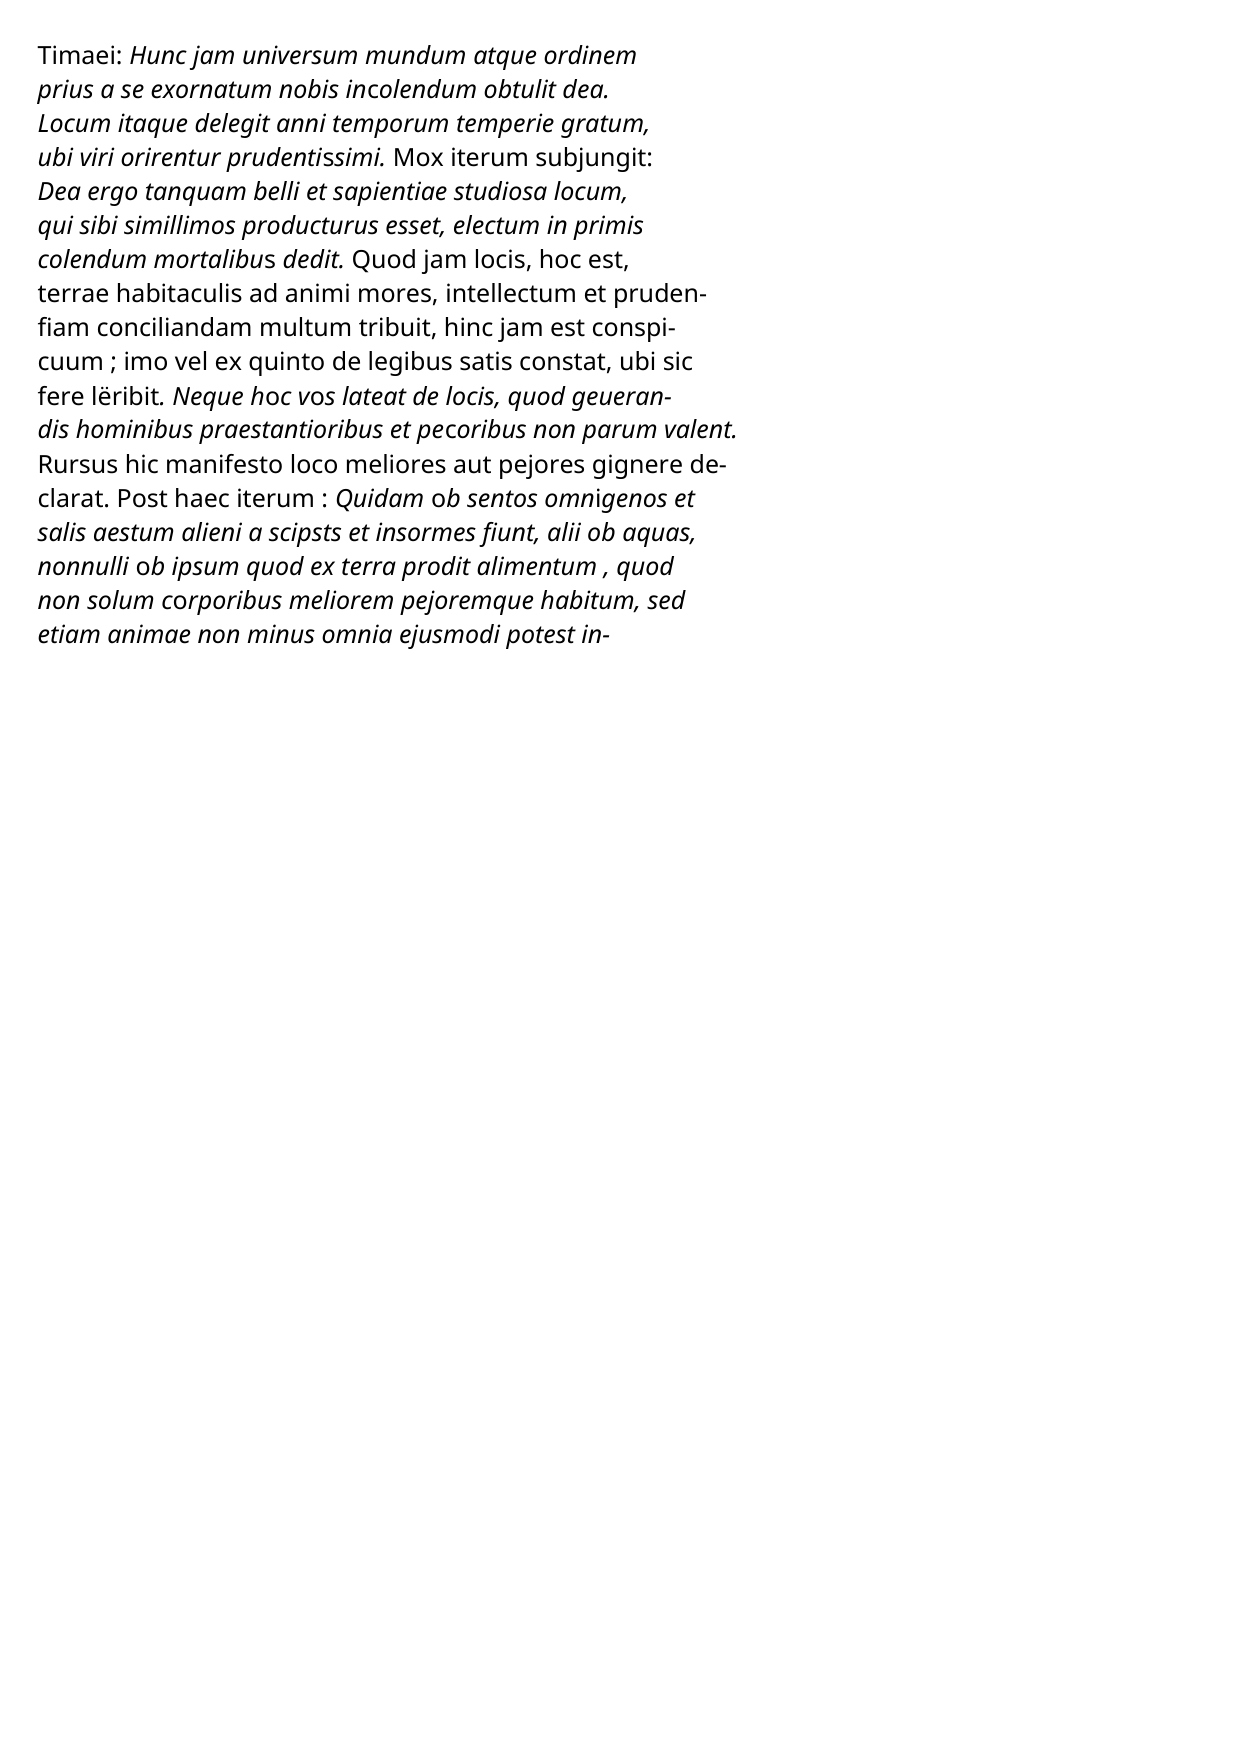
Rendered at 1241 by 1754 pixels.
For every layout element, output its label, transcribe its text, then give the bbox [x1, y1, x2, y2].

text Timaei: Hunc jam universum mundum atque ordinem prius a se exornatum nobis incolendum obtulit dea. Locum itaque delegit anni temporum temperie gratum, ubi viri orirentur prudentissimi. Mox iterum subjungit: Dea ergo tanquam belli et sapientiae studiosa locum, qui sibi simillimos producturus esset, electum in primis colendum mortalibus dedit. Quod jam locis, hoc est, terrae habitaculis ad animi mores, intellectum et pruden- fiam conciliandam multum tribuit, hinc jam est conspi- cuum ; imo vel ex quinto de legibus satis constat, ubi sic fere lëribit. Neque hoc vos lateat de locis, quod geueran- dis hominibus praestantioribus et pecoribus non parum valent. Rursus hic manifesto loco meliores aut pejores gignere de- clarat. Post haec iterum : Quidam ob sentos omnigenos et salis aestum alieni a scipsts et insormes fiunt, alii ob aquas, nonnulli ob ipsum quod ex terra prodit alimentum , quod non solum corporibus meliorem pejoremque habitum, sed etiam animae non minus omnia ejusmodi potest in- [37, 37, 1203, 651]
